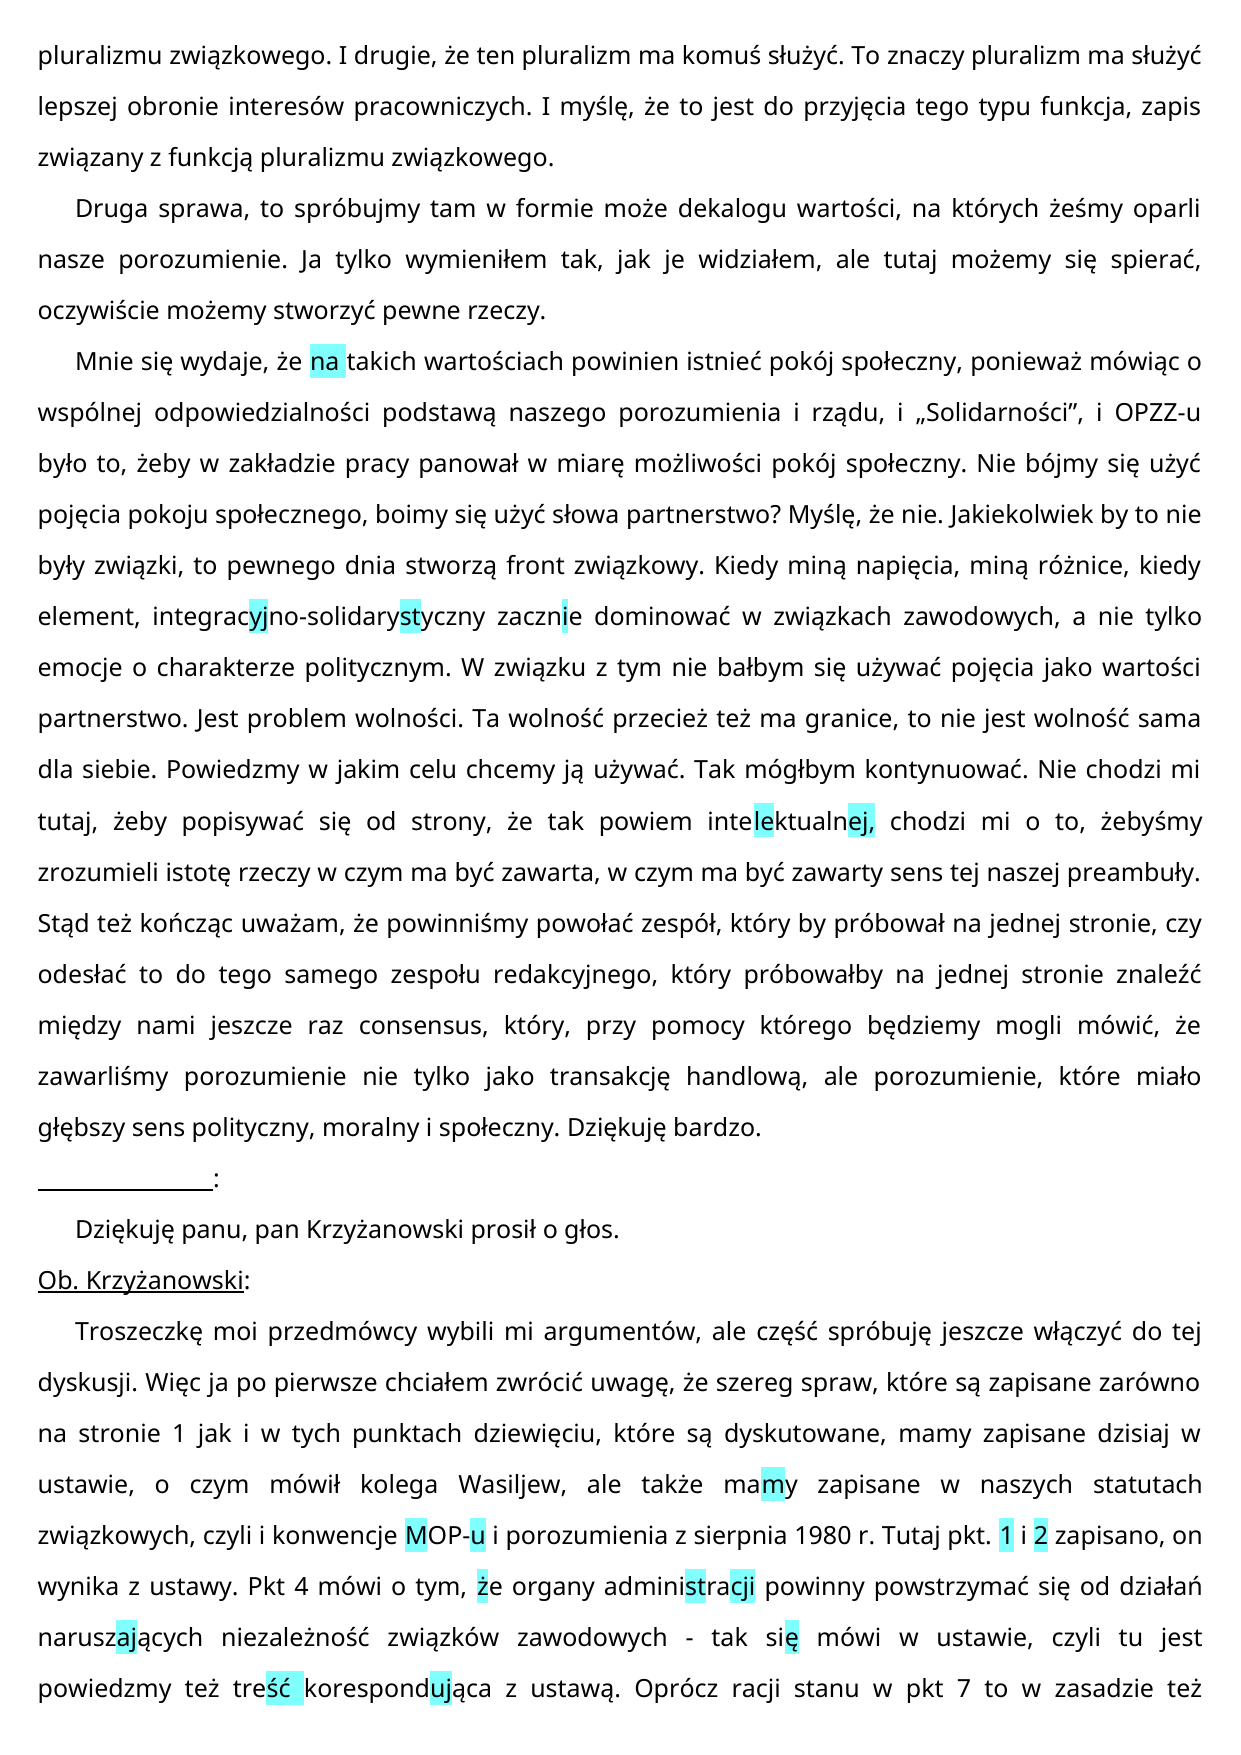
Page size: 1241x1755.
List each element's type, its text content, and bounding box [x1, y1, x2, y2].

text Mnie się wydaje, że na takich wartościach powinien istnieć pokój społeczny, ponieważ mówiąc o wspólnej odpowiedzialności podstawą naszego porozumienia i rządu, i „Solidarności”, i OPZZ-u było to, żeby w zakładzie pracy panował w miarę możliwości pokój społeczny. Nie bójmy się użyć pojęcia pokoju społecznego, boimy się użyć słowa partnerstwo? Myślę, że nie. Jakiekolwiek by to nie były związki, to pewnego dnia stworzą front związkowy. Kiedy miną napięcia, miną różnice, kiedy element, integracyjno-solidarystyczny zacznie dominować w związkach zawodowych, a nie tylko emocje o charakterze politycznym. W związku z tym nie bałbym się używać pojęcia jako wartości partnerstwo. Jest problem wolności. Ta wolność przecież też ma granice, to nie jest wolność sama dla siebie. Powiedzmy w jakim celu chcemy ją używać. Tak mógłbym kontynuować. Nie chodzi mi tutaj, żeby popisywać się od strony, że tak powiem intelektualnej, chodzi mi o to, żebyśmy zrozumieli istotę rzeczy w czym ma być zawarta, w czym ma być zawarty sens tej naszej preambuły. Stąd też kończąc uważam, że powinniśmy powołać zespół, który by próbował na jednej stronie, czy odesłać to do tego samego zespołu redakcyjnego, który próbowałby na jednej stronie znaleźć między nami jeszcze raz consensus, który, przy pomocy którego będziemy mogli mówić, że zawarliśmy porozumienie nie tylko jako transakcję handlową, ale porozumienie, które miało głębszy sens polityczny, moralny i społeczny. Dziękuję bardzo. [37, 344, 1203, 1143]
text Troszeczkę moi przedmówcy wybili mi argumentów, ale część spróbuję jeszcze włączyć do tej dyskusji. Więc ja po pierwsze chciałem zwrócić uwagę, że szereg spraw, które są zapisane zarówno na stronie 1 jak i w tych punktach dziewięciu, które są dyskutowane, mamy zapisane dzisiaj w ustawie, o czym mówił kolega Wasiljew, ale także mamy zapisane w naszych statutach związkowych, czyli i konwencje MOP-u i porozumienia z sierpnia 1980 r. Tutaj pkt. 1 i 2 zapisano, on wynika z ustawy. Pkt 4 mówi o tym, że organy administracji powinny powstrzymać się od działań naruszających niezależność związków zawodowych - tak się mówi w ustawie, czyli tu jest powiedzmy też treść korespondująca z ustawą. Oprócz racji stanu w pkt 7 to w zasadzie też [37, 1313, 1203, 1705]
text Druga sprawa, to spróbujmy tam w formie może dekalogu wartości, na których żeśmy oparli nasze porozumienie. Ja tylko wymieniłem tak, jak je widziałem, ale tutaj możemy się spierać, oczywiście możemy stworzyć pewne rzeczy. [37, 191, 1203, 327]
text pluralizmu związkowego. I drugie, że ten pluralizm ma komuś służyć. To znaczy pluralizm ma służyć lepszej obronie interesów pracowniczych. I myślę, że to jest do przyjęcia tego typu funkcja, zapis związany z funkcją pluralizmu związkowego. [37, 37, 1203, 174]
text Dziękuję panu, pan Krzyżanowski prosił o głos. [37, 1211, 1203, 1246]
text : [37, 1160, 1203, 1194]
text Ob. Krzyżanowski: [37, 1262, 1203, 1297]
